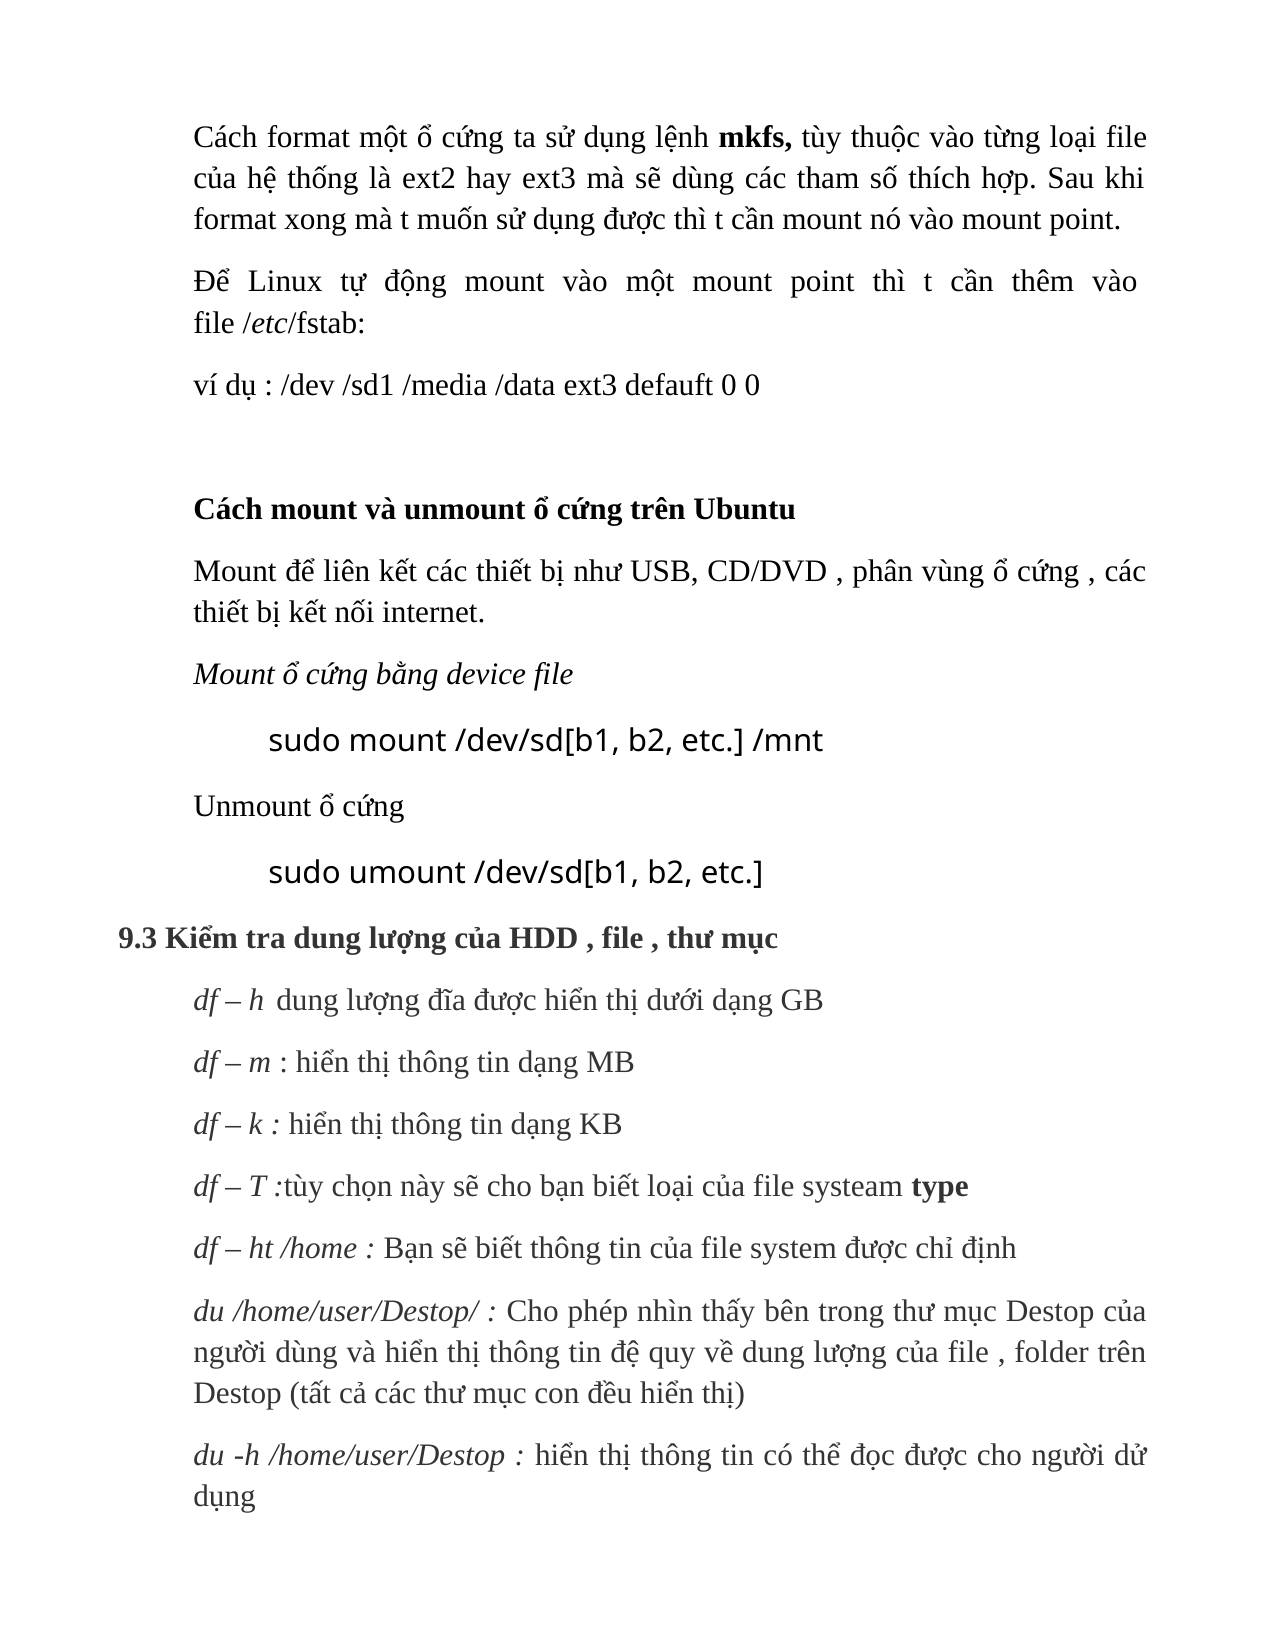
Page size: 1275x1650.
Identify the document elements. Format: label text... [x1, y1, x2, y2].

text Để Linux tự động mount vào một mount point thì t cần thêm vào file /etc/fstab: [118, 263, 1157, 340]
text sudo mount /dev/sd[b1, b2, etc.] /mnt [118, 718, 1157, 760]
text df – T :tùy chọn này sẽ cho bạn biết loại của file systeam type [118, 1168, 1157, 1204]
text df – h dung lượng đĩa được hiển thị dưới dạng GB [118, 981, 1157, 1017]
text Unmount ổ cứng [118, 787, 1157, 823]
text Mount để liên kết các thiết bị như USB, CD/DVD , phân vùng ổ cứng , các thiết bị kết nối internet. [118, 552, 1157, 629]
text 9.3 Kiểm tra dung lượng của HDD , file , thư mục [118, 919, 1157, 955]
text Cách format một ổ cứng ta sử dụng lệnh mkfs, tùy thuộc vào từng loại file của hệ thống là ext2 hay ext3 mà sẽ dùng các tham số thích hợp. Sau khi format xong mà t muốn sử dụng được thì t cần mount nó vào mount point. [118, 118, 1157, 237]
text Cách mount và unmount ổ cứng trên Ubuntu [118, 490, 1157, 526]
text df – ht /home : Bạn sẽ biết thông tin của file system được chỉ định [118, 1230, 1157, 1266]
text df – k : hiển thị thông tin dạng KB [118, 1106, 1157, 1142]
text du -h /home/user/Destop : hiển thị thông tin có thể đọc được cho người dử dụng [118, 1436, 1157, 1514]
text ví dụ : /dev /sd1 /media /data ext3 defauft 0 0 [118, 366, 1157, 402]
text Mount ổ cứng bằng device file [118, 656, 1157, 692]
text sudo umount /dev/sd[b1, b2, etc.] [118, 849, 1157, 892]
text df – m : hiển thị thông tin dạng MB [118, 1043, 1157, 1079]
text du /home/user/Destop/ : Cho phép nhìn thấy bên trong thư mục Destop của người dùng và hiển thị thông tin đệ quy về dung lượng của file , folder trên Destop (tất cả các thư mục con đều hiển thị) [118, 1292, 1157, 1410]
